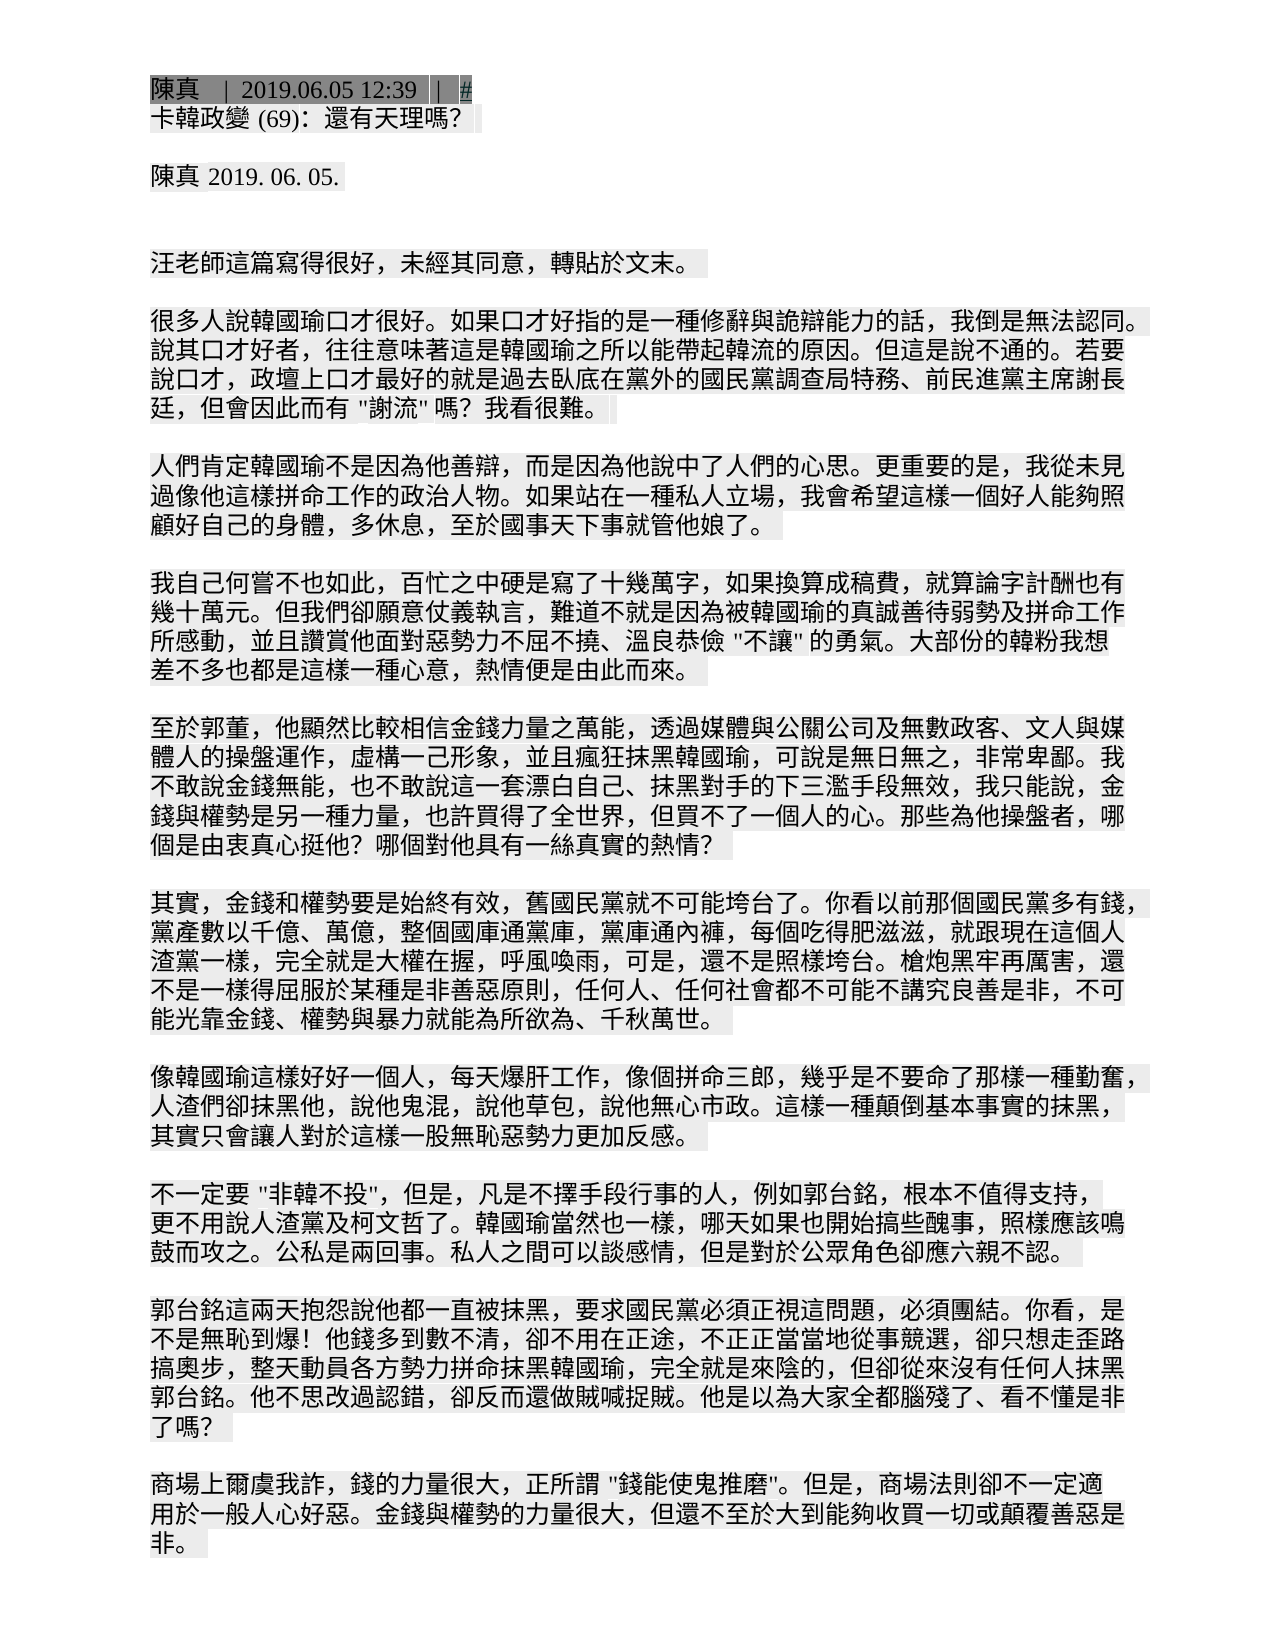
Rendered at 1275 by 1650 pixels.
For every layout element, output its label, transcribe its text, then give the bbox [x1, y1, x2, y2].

text 卡韓政變 (69)：還有天理嗎？ 陳真 2019. 06. 05. 汪老師這篇寫得很好，未經其同意，轉貼於文末。 很多人說韓國瑜口才很好。如果口才好指的是一種修辭與詭辯能力的話，我倒是無法認同。說其口才好者，往往意味著這是韓國瑜之所以能帶起韓流的原因。但這是說不通的。若要說口才，政壇上口才最好的就是過去臥底在黨外的國民黨調查局特務、前民進黨主席謝長廷，但會因此而有 "謝流" 嗎？我看很難。 人們肯定韓國瑜不是因為他善辯，而是因為他說中了人們的心思。更重要的是，我從未見過像他這樣拼命工作的政治人物。如果站在一種私人立場，我會希望這樣一個好人能夠照顧好自己的身體，多休息，至於國事天下事就管他娘了。 我自己何嘗不也如此，百忙之中硬是寫了十幾萬字，如果換算成稿費，就算論字計酬也有幾十萬元。但我們卻願意仗義執言，難道不就是因為被韓國瑜的真誠善待弱勢及拼命工作所感動，並且讚賞他面對惡勢力不屈不撓、溫良恭儉 "不讓" 的勇氣。大部份的韓粉我想差不多也都是這樣一種心意，熱情便是由此而來。 至於郭董，他顯然比較相信金錢力量之萬能，透過媒體與公關公司及無數政客、文人與媒體人的操盤運作，虛構一己形象，並且瘋狂抹黑韓國瑜，可說是無日無之，非常卑鄙。我不敢說金錢無能，也不敢說這一套漂白自己、抹黑對手的下三濫手段無效，我只能說，金錢與權勢是另一種力量，也許買得了全世界，但買不了一個人的心。那些為他操盤者，哪個是由衷真心挺他？哪個對他具有一絲真實的熱情？ 其實，金錢和權勢要是始終有效，舊國民黨就不可能垮台了。你看以前那個國民黨多有錢，黨產數以千億、萬億，整個國庫通黨庫，黨庫通內褲，每個吃得肥滋滋，就跟現在這個人渣黨一樣，完全就是大權在握，呼風喚雨，可是，還不是照樣垮台。槍炮黑牢再厲害，還不是一樣得屈服於某種是非善惡原則，任何人、任何社會都不可能不講究良善是非，不可能光靠金錢、權勢與暴力就能為所欲為、千秋萬世。 像韓國瑜這樣好好一個人，每天爆肝工作，像個拼命三郎，幾乎是不要命了那樣一種勤奮，人渣們卻抹黑他，說他鬼混，說他草包，說他無心市政。這樣一種顛倒基本事實的抹黑，其實只會讓人對於這樣一股無恥惡勢力更加反感。 不一定要 "非韓不投"，但是，凡是不擇手段行事的人，例如郭台銘，根本不值得支持，更不用說人渣黨及柯文哲了。韓國瑜當然也一樣，哪天如果也開始搞些醜事，照樣應該鳴鼓而攻之。公私是兩回事。私人之間可以談感情，但是對於公眾角色卻應六親不認。 郭台銘這兩天抱怨說他都一直被抹黑，要求國民黨必須正視這問題，必須團結。你看，是不是無恥到爆！他錢多到數不清，卻不用在正途，不正正當當地從事競選，卻只想走歪路搞奧步，整天動員各方勢力拼命抹黑韓國瑜，完全就是來陰的，但卻從來沒有任何人抹黑郭台銘。他不思改過認錯，卻反而還做賊喊捉賊。他是以為大家全都腦殘了、看不懂是非了嗎？ 商場上爾虞我詐，錢的力量很大，正所謂 "錢能使鬼推磨"。但是，商場法則卻不一定適用於一般人心好惡。金錢與權勢的力量很大，但還不至於大到能夠收買一切或顛覆善惡是非。 因為受不了台南市政的恐怖 (人渣黨把台南搞得幾乎不像是給人住的地方)，我搬來高雄已經三年。韓上台後，短短幾個月，高雄在方方面面都明顯變好，這根本就是無可否認的事實。至少，你可以充份感受到所謂 "政府" 的存在，而且你能感受到這個市政府確實很忙，忙著做事，效率很高，回應民意需求的速度快。 我很不想稱讚這種事，因為這只是應該的，要不然我們成立政府幹嘛？問題是，大多數地方政府或中央政府卻從來不曾如此用心。倘若還要誣衊韓國瑜鬼混或無知，那真的是完全眛著良心在講話。台灣政壇上從未見過這樣賣命工作的政治人物，不信你去看看人渣黨或一大堆國民黨王八蛋政客，看看他們每天忙著做什麼： 喬事分贓、收賄、上酒家玩女人、炒地皮、炒內線股票、包娼包賭包工程、收回扣、搞派系、雞犬昇天忙卡位、賣官鬻爵、搶資源、巧立名目官商勾結發大財...等等等。 請告訴我，幾個政治人物不是這樣？特別是滿口愛台灣、滿口進步理想、整天仇中反華獨立建國顧主權的人渣黨，幾個政治人物不是這樣？他媽的請他站出來接受表揚。骯髒者竟然整天抹黑、攻擊一個乾乾淨淨為民賣命工作者，那是完全沒有天理、會讓人憤怒的。 ======================= 認真的人變草包─台灣2020的奇幻漂流 https://bit.ly/2We3Syn 風傳媒 作者：汪志雄 (美國伊利諾芝加哥大學教授 ) 2019-05-30 蔡總統就職三週年，520全台豪雨，各地傳出災情。但是跟過去以往不同的是，高雄市這次雨水很快就退了，並沒有在各區造成淹水的災情（除了永安工業區，但其管轄權是在經濟部工業局，非高雄市政府）。 網路留言許多高雄人都說，住了幾十年，以前只要這種暴雨，下一小時就淹了，第一次520高雄的暴雨下了幾個小時竟然都沒有淹水! 電視上記者訪問市民，大家異口同聲說：「差很多啦！現在水溝都有在清，雨水消很快啦！」 而這時候距離韓國瑜當上市長，還不滿五個月。 不論是路平專案，攤販經濟，農漁外銷，招商引資，韓上任以來的市府團隊，短短五個月，做出了讓人非常有感的成績。 許多高雄市民在網上Po文，稱讚新鋪道路的品質；夜市的街道上，人潮顯著增多，飯店跟零售業的收入都明顯增加。 高雄市長韓國瑜最近拋出「總統選上就在高雄上班」議題，令南部人相當雀躍，認為可以平衡南北，帶動高雄經濟。（圖／徐炳文攝） 農漁民忙著歡喜裝箱打包，等著把新收成的農漁產品，放進貨櫃一車一車的外銷出去；新的廠商與投資客，絡繹不絕的走訪高雄洽談新的投資事宜。 今年高雄第一季的空品良率，更首度突破5成，較去年同期提升10.5%，是6年來首見。其他的如雙語教學，城市行銷也如火如荼地按部就班在進行。 這一切只有短短五個月。 然而在台灣的藍綠政客，新聞媒體，政論名嘴，網路酸民，在野黨議員卻一天24小時不斷地嘲諷揶揄韓是個大草包。 一時之間，批韓罵韓成了台灣顯學。這好像是一個在外面辛苦工作養家糊口的土木工，回家卻被自己的小孩跟小孩的朋友嘲笑，看不起。 台灣到底怎麼了？ 憑良心說，還有誰比他更賣命？在地方財政拮据，中央不挹助，不支持的刁難之下，高雄能推動什麼重大建設？你覺得誰還能做得更好？選輸了高升到行政院的那位暖男嗎？ 這讓我想起在美國的一次學術發表會上，有一個人舉手發問，質疑我數據中的P值太小，會產生太大的誤差。我客氣地問他，是否知道P質為何。他回說：「It stands for statistical power！」我幽默的回他：「Oh, what you meant is type II error of the sample power. Yes, sample size is like man, the bigger the better. But P value is like ignorance, the smaller the better！」言畢全場哄堂大笑，也化解了尷尬的場面。 無知的自大，會讓一個人或一個國家倒退衰敗。 台灣經過20多年失敗的教改，現在已經慢慢在自食惡果。台灣年輕的一代習慣了接受淺碟式的速成文化，已經讓台灣逐步變成一個投機弱智，自以為是的社會。 台灣現在所謂的意見領袖，是靠著滿口講髒話跟年輕人拉近距離的直播主；是藉著穿少少衣服發表政治評論的網路辣妹；是騎著單車衝撞小黃的粗暴學者；是藉著玩弄數字帶風向的民調專家。 所謂的新聞媒體，是依著政治立場來決定如何為新聞下標的；是為著政治目的來決定如何報導新聞的；是為著捧誰殺誰來決定如何操作風向的。 所謂的民意代表，是只吃政黨的奶水而不在乎是非的；是只為爭權奪利而不顧人民死活的；是只求打擊對手而不問手段是否正當。 今日台灣的政治文化與社會風氣儼然已經變成： 認真做事的人是傻瓜，堅持四維八德的人是迂腐，行事光明磊落的人是魯蛇，誠實說話的人是笨蛋，然後還要成天被一群肖小抓著小辮子追打。 這些肖小永遠有兩套標準，自己後院失火了，從前台跑去救火，對他們來說就是因時制宜，對別人來說，就是落跑不守信用。 然後就會有一群人吃飽閒閒，守著螢幕鍵盤，嘻嘻哈哈的跟著奚落，自嗨自爽地混吃等死。 這就是走了30年民主的台灣。 我必須很沉痛的說，台灣的自由民主，已經走到一個心中無神，目中無人的「只要我願意，有什麼不可以」的鴨霸民粹。這種病態的民主養料，培育出了一群收錢辦事抹黑分化的可憐網軍、一群狂熱極端急統急獨的政治邊緣人、和一群爭權奪利粗暴低俗的無良政客。 隰有萇楚，猗儺其枝。你們繼續在網路上，無知的謾罵與嘲諷吧！當一群騙子和傻子集體地揶揄一個認真做事的人是草包，卻還能洋洋自得。這真是台灣2020的奇幻漂流了！（相關報導：汪志雄觀點：墮落的台灣媒體與民調｜更多文章） [150, 104, 1125, 1558]
text 陳真 | 2019.06.05 12:39 | # [150, 75, 1125, 104]
